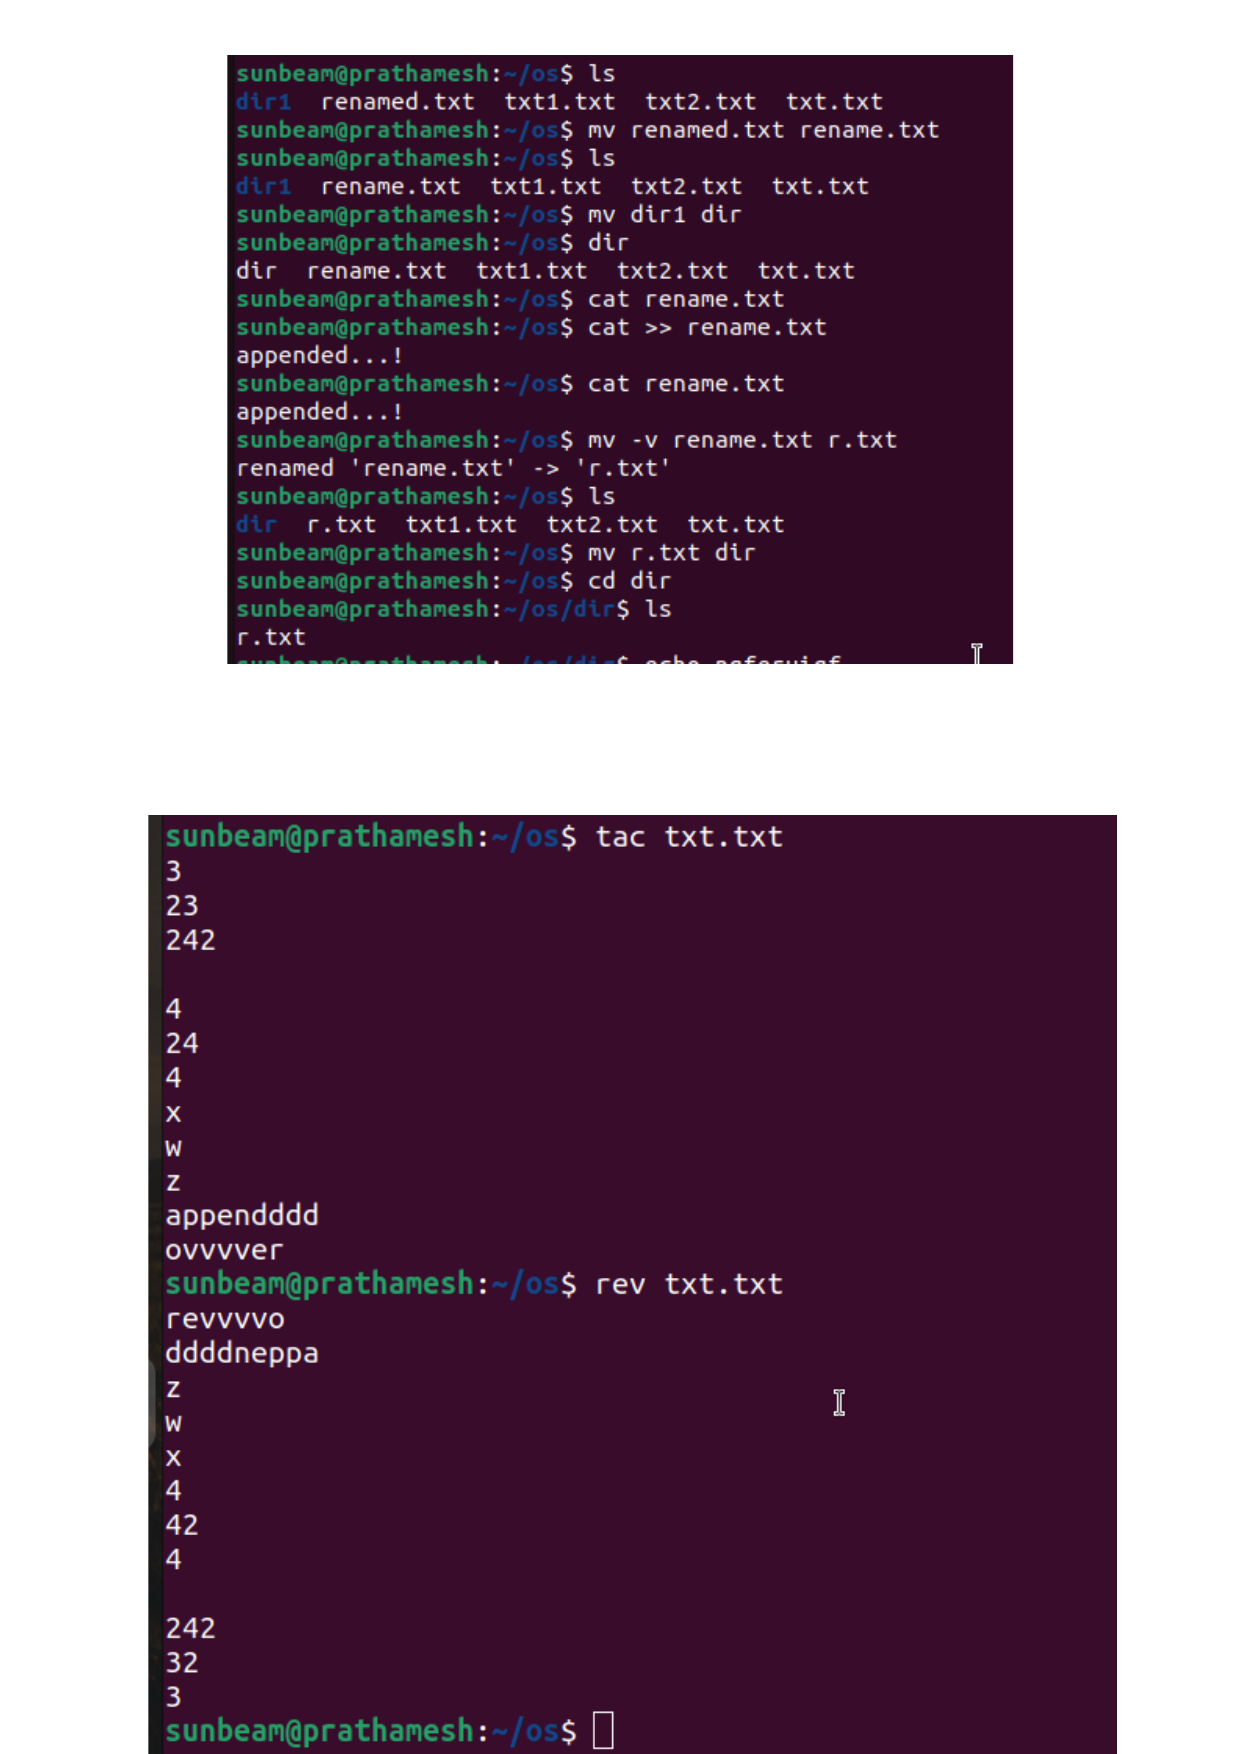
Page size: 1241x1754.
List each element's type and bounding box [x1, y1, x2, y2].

picture [227, 55, 1014, 664]
picture [148, 815, 1117, 1754]
